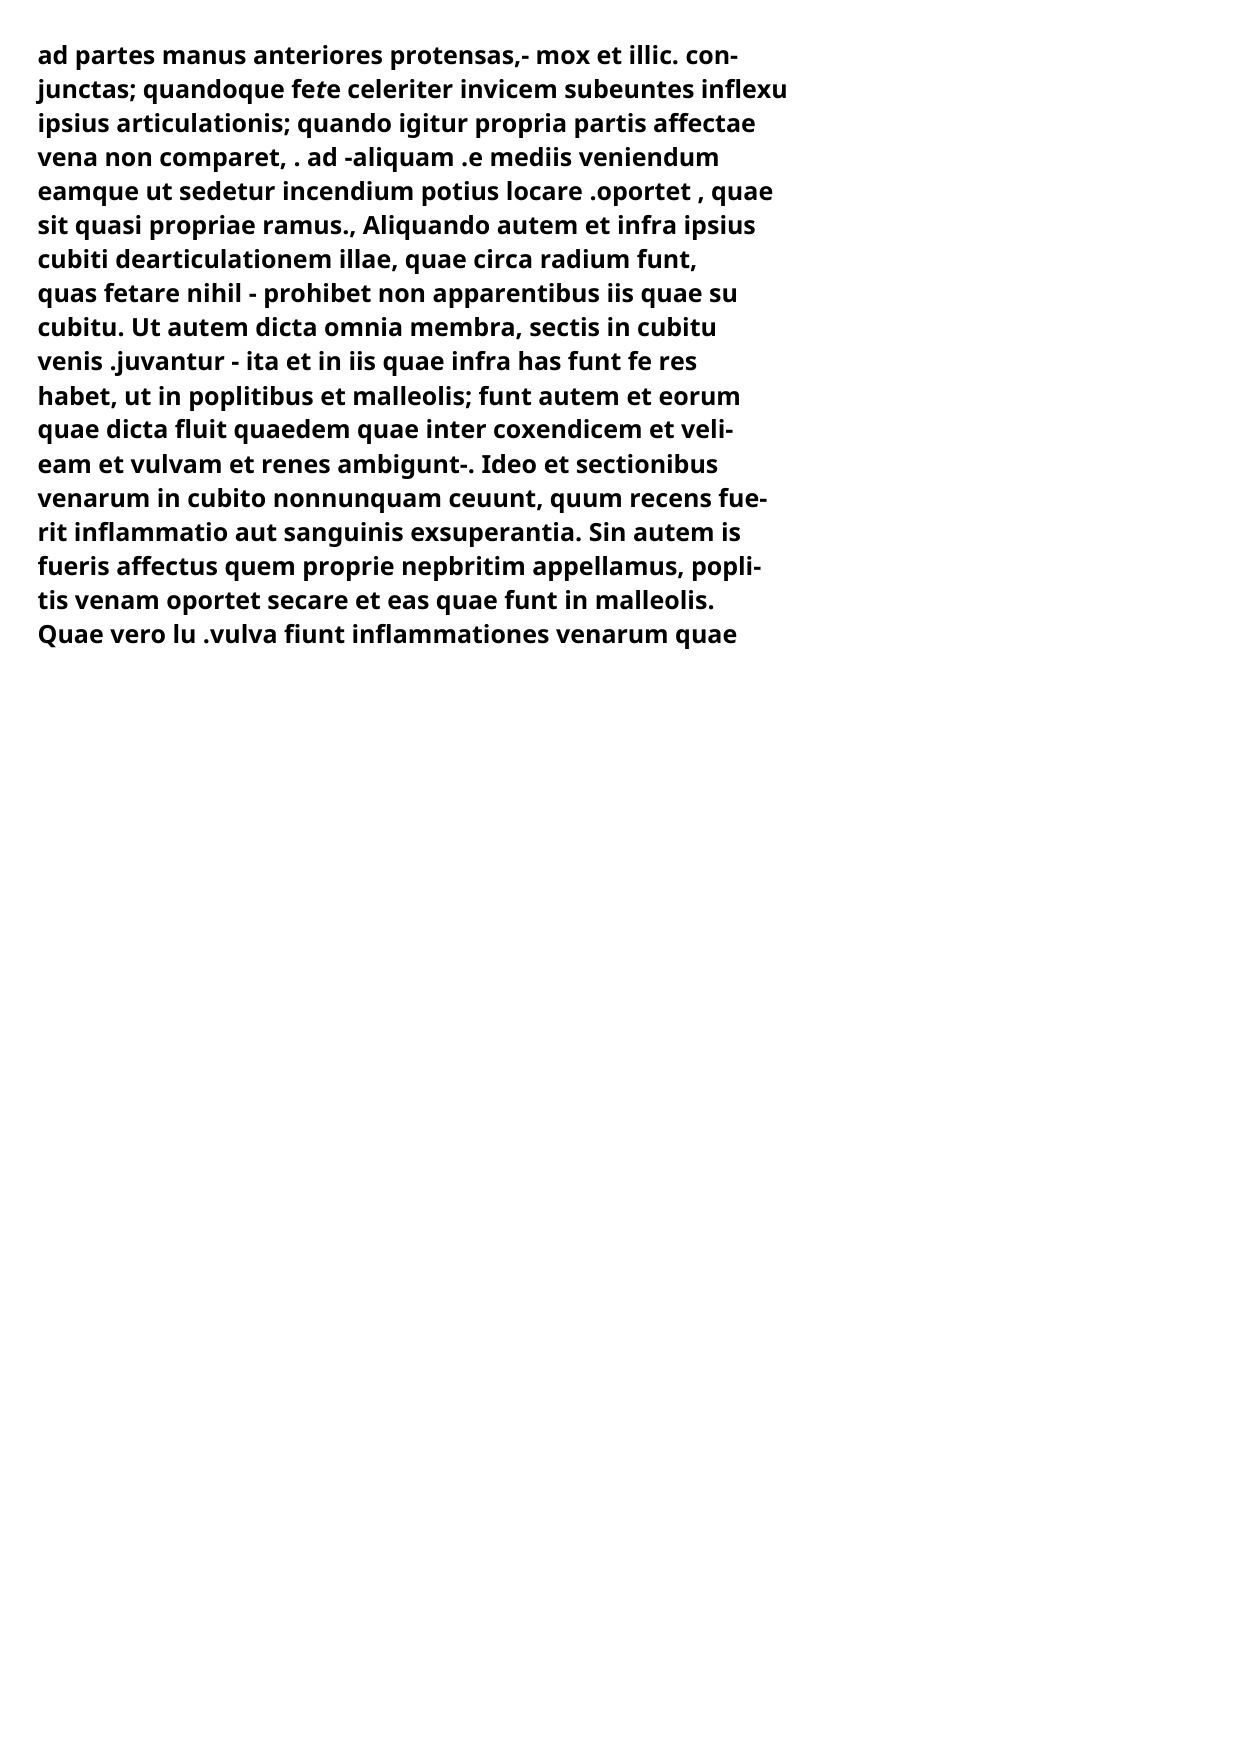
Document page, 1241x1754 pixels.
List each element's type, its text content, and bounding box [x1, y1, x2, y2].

text ad partes manus anteriores protensas,- mox et illic. con- junctas; quandoque fete celeriter invicem subeuntes inflexu ipsius articulationis; quando igitur propria partis affectae vena non comparet, . ad -aliquam .e mediis veniendum eamque ut sedetur incendium potius locare .oportet , quae sit quasi propriae ramus., Aliquando autem et infra ipsius cubiti dearticulationem illae, quae circa radium funt, quas fetare nihil - prohibet non apparentibus iis quae su cubitu. Ut autem dicta omnia membra, sectis in cubitu venis .juvantur - ita et in iis quae infra has funt fe res habet, ut in poplitibus et malleolis; funt autem et eorum quae dicta fluit quaedem quae inter coxendicem et veli- eam et vulvam et renes ambigunt-. Ideo et sectionibus venarum in cubito nonnunquam ceuunt, quum recens fue- rit inflammatio aut sanguinis exsuperantia. Sin autem is fueris affectus quem proprie nepbritim appellamus, popli- tis venam oportet secare et eas quae funt in malleolis. Quae vero lu .vulva fiunt inflammationes venarum quae [37, 37, 1203, 651]
